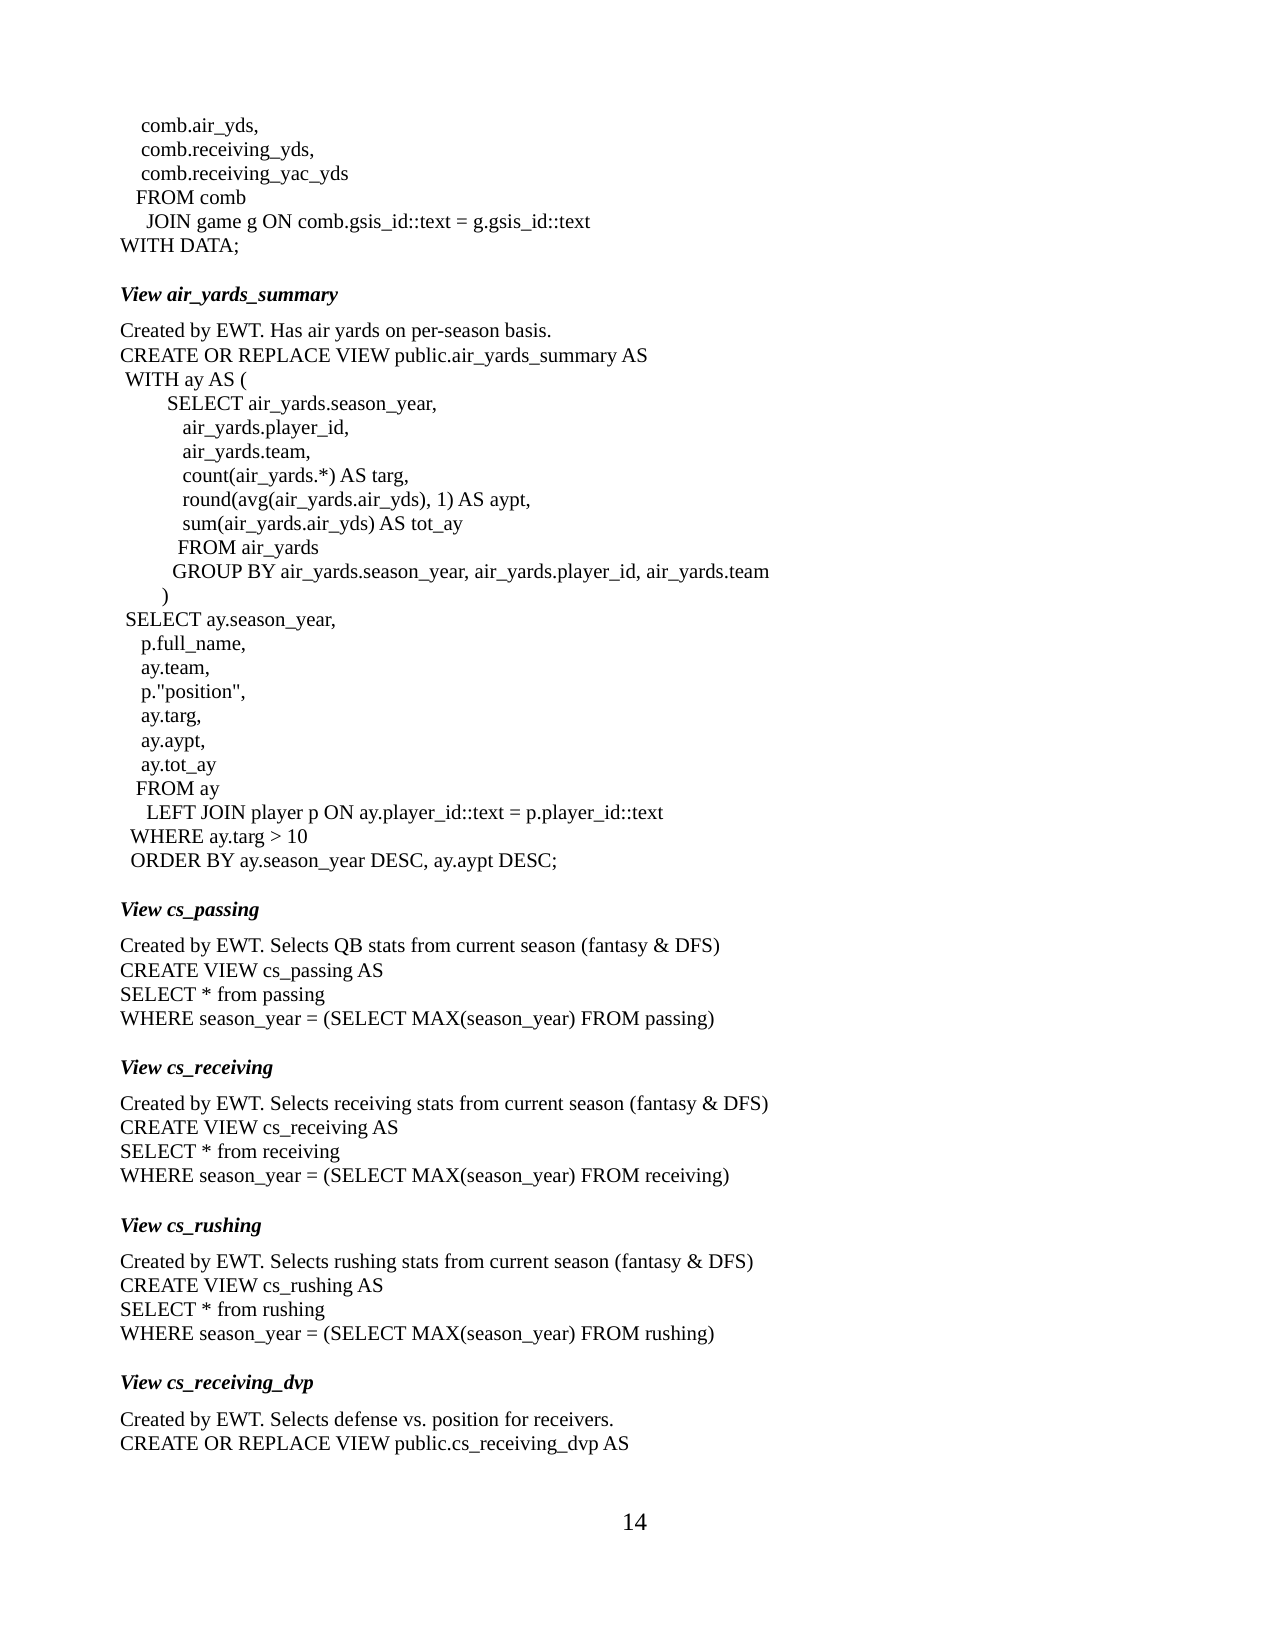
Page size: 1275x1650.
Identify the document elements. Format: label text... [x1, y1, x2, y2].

subtitle View air_yards_summary [120, 282, 1155, 306]
text Created by EWT. Selects QB stats from current season (fantasy & DFS) [120, 933, 1155, 957]
text air_yards.team, [120, 439, 1155, 463]
subtitle View cs_rushing [120, 1212, 1155, 1237]
subtitle View cs_receiving_dvp [120, 1370, 1155, 1394]
subtitle View cs_passing [120, 897, 1155, 921]
text ay.tot_ay [120, 752, 1155, 776]
text ) [120, 583, 1155, 607]
text WHERE season_year = (SELECT MAX(season_year) FROM passing) [120, 1006, 1155, 1030]
text round(avg(air_yards.air_yds), 1) AS aypt, [120, 487, 1155, 511]
text CREATE OR REPLACE VIEW public.air_yards_summary AS [120, 342, 1155, 367]
text p.full_name, [120, 631, 1155, 655]
text WHERE ay.targ > 10 [120, 824, 1155, 848]
text Created by EWT. Selects receiving stats from current season (fantasy & DFS) [120, 1091, 1155, 1115]
text CREATE VIEW cs_passing AS [120, 957, 1155, 982]
text FROM comb [120, 185, 1155, 209]
text ay.aypt, [120, 727, 1155, 752]
text sum(air_yards.air_yds) AS tot_ay [120, 511, 1155, 535]
text ay.team, [120, 655, 1155, 679]
text p."position", [120, 679, 1155, 703]
text count(air_yards.*) AS targ, [120, 463, 1155, 487]
text ay.targ, [120, 703, 1155, 727]
text Created by EWT. Selects defense vs. position for receivers. [120, 1407, 1155, 1431]
text CREATE VIEW cs_rushing AS [120, 1273, 1155, 1297]
text SELECT ay.season_year, [120, 607, 1155, 631]
text LEFT JOIN player p ON ay.player_id::text = p.player_id::text [120, 800, 1155, 824]
text Created by EWT. Has air yards on per-season basis. [120, 318, 1155, 342]
text WITH ay AS ( [120, 367, 1155, 391]
text FROM air_yards [120, 535, 1155, 559]
text CREATE VIEW cs_receiving AS [120, 1115, 1155, 1139]
text SELECT * from receiving [120, 1139, 1155, 1163]
text WHERE season_year = (SELECT MAX(season_year) FROM rushing) [120, 1321, 1155, 1345]
text comb.receiving_yds, [120, 137, 1155, 161]
text CREATE OR REPLACE VIEW public.cs_receiving_dvp AS [120, 1431, 1155, 1455]
text SELECT * from passing [120, 982, 1155, 1006]
text SELECT air_yards.season_year, [120, 391, 1155, 415]
text comb.air_yds, [120, 112, 1155, 137]
text JOIN game g ON comb.gsis_id::text = g.gsis_id::text [120, 209, 1155, 233]
text WITH DATA; [120, 233, 1155, 257]
text comb.receiving_yac_yds [120, 161, 1155, 185]
text GROUP BY air_yards.season_year, air_yards.player_id, air_yards.team [120, 559, 1155, 583]
subtitle View cs_receiving [120, 1055, 1155, 1079]
text air_yards.player_id, [120, 415, 1155, 439]
text Created by EWT. Selects rushing stats from current season (fantasy & DFS) [120, 1249, 1155, 1273]
text ORDER BY ay.season_year DESC, ay.aypt DESC; [120, 848, 1155, 872]
text SELECT * from rushing [120, 1297, 1155, 1321]
text WHERE season_year = (SELECT MAX(season_year) FROM receiving) [120, 1163, 1155, 1187]
text FROM ay [120, 776, 1155, 800]
